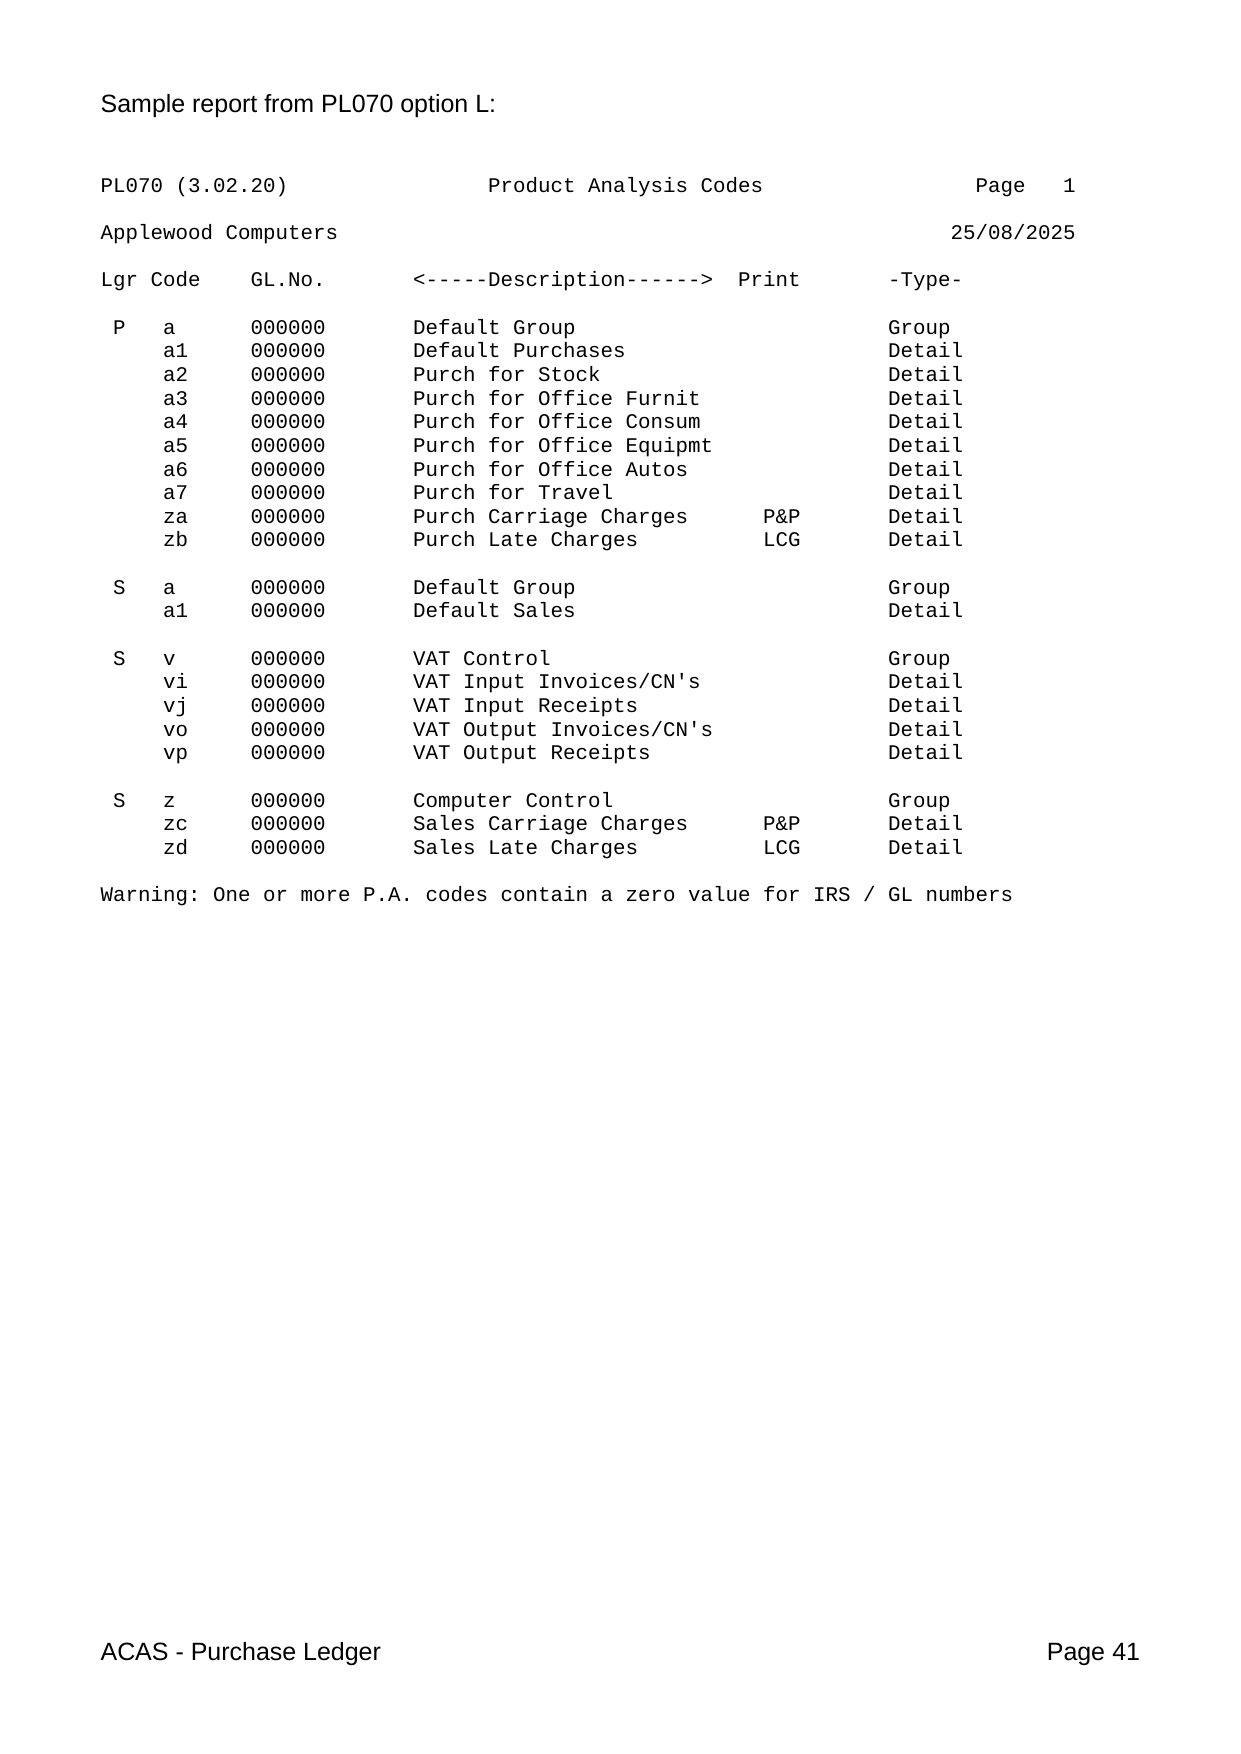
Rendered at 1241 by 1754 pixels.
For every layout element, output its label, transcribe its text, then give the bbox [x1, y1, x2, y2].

text S v 000000 VAT Control Group [100, 648, 1140, 671]
text Warning: One or more P.A. codes contain a zero value for IRS / GL numbers [100, 884, 1140, 908]
text a7 000000 Purch for Travel Detail [100, 482, 1140, 506]
text zb 000000 Purch Late Charges LCG Detail [100, 529, 1140, 553]
text a6 000000 Purch for Office Autos Detail [100, 458, 1140, 482]
text Applewood Computers 25/08/2025 [100, 222, 1140, 246]
text zc 000000 Sales Carriage Charges P&P Detail [100, 813, 1140, 837]
text za 000000 Purch Carriage Charges P&P Detail [100, 506, 1140, 529]
text Lgr Code GL.No. <-----Description------> Print -Type- [100, 269, 1140, 293]
text a3 000000 Purch for Office Furnit Detail [100, 388, 1140, 411]
text a4 000000 Purch for Office Consum Detail [100, 411, 1140, 435]
text a2 000000 Purch for Stock Detail [100, 364, 1140, 388]
text vp 000000 VAT Output Receipts Detail [100, 742, 1140, 766]
text vj 000000 VAT Input Receipts Detail [100, 695, 1140, 719]
text a1 000000 Default Sales Detail [100, 600, 1140, 624]
text S z 000000 Computer Control Group [100, 789, 1140, 813]
text vo 000000 VAT Output Invoices/CN's Detail [100, 719, 1140, 742]
text a5 000000 Purch for Office Equipmt Detail [100, 435, 1140, 458]
text Sample report from PL070 option L: [100, 88, 1140, 117]
text zd 000000 Sales Late Charges LCG Detail [100, 837, 1140, 861]
text a1 000000 Default Purchases Detail [100, 340, 1140, 364]
text vi 000000 VAT Input Invoices/CN's Detail [100, 671, 1140, 695]
text S a 000000 Default Group Group [100, 577, 1140, 600]
text PL070 (3.02.20) Product Analysis Codes Page 1 [100, 175, 1140, 198]
text P a 000000 Default Group Group [100, 317, 1140, 340]
